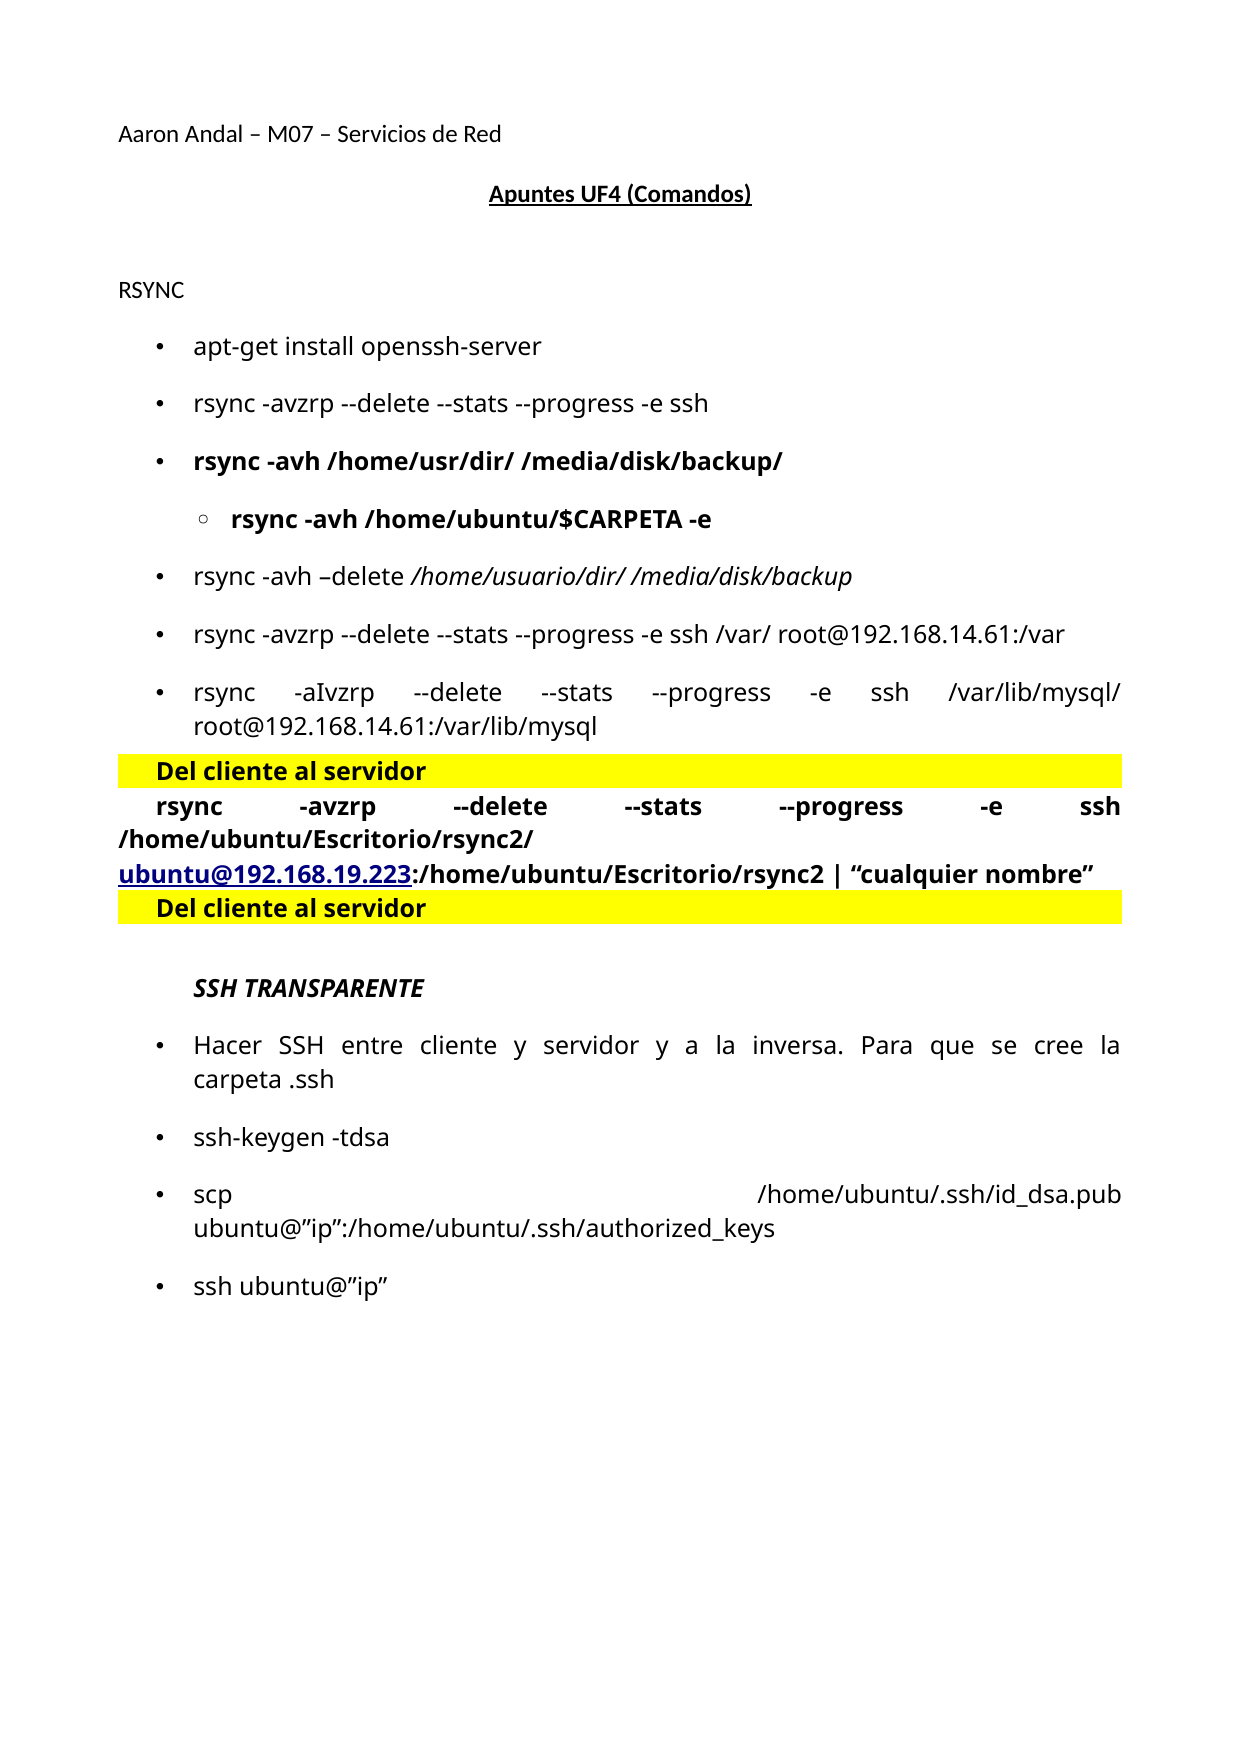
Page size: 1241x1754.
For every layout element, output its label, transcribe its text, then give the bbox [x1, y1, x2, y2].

list SSH TRANSPARENTE [156, 970, 1122, 1004]
list apt-get install openssh-server [156, 328, 1122, 363]
list rsync -aIvzrp --delete --stats --progress -e ssh /var/lib/mysql/ root@192.168.14.61:/var/lib/mysql [156, 674, 1122, 742]
list scp /home/ubuntu/.ssh/id_dsa.pub ubuntu@”ip”:/home/ubuntu/.ssh/authorized_keys [156, 1177, 1122, 1245]
text Del cliente al servidor [118, 890, 1122, 924]
list rsync -avzrp --delete --stats --progress -e ssh [156, 386, 1122, 420]
list ssh-keygen -tdsa [156, 1119, 1122, 1153]
text Apuntes UF4 (Comandos) [118, 178, 1122, 209]
text Del cliente al servidor [118, 754, 1122, 788]
text rsync -avzrp --delete --stats --progress -e ssh /home/ubuntu/Escritorio/rsync2/ ubuntu@192.168.19.223:/home/ubuntu/Escritorio/rsync2 | “cualquier nombre” [118, 788, 1122, 890]
list Hacer SSH entre cliente y servidor y a la inversa. Para que se cree la carpeta .ssh [156, 1028, 1122, 1096]
text RSYNC [118, 274, 1122, 305]
list rsync -avh /home/usr/dir/ /media/disk/backup/ [156, 444, 1122, 478]
list rsync -avzrp --delete --stats --progress -e ssh /var/ root@192.168.14.61:/var [156, 617, 1122, 651]
list ssh ubuntu@”ip” [156, 1269, 1122, 1303]
list rsync -avh –delete /home/usuario/dir/ /media/disk/backup [156, 559, 1122, 593]
list rsync -avh /home/ubuntu/$CARPETA -e [193, 501, 1122, 535]
